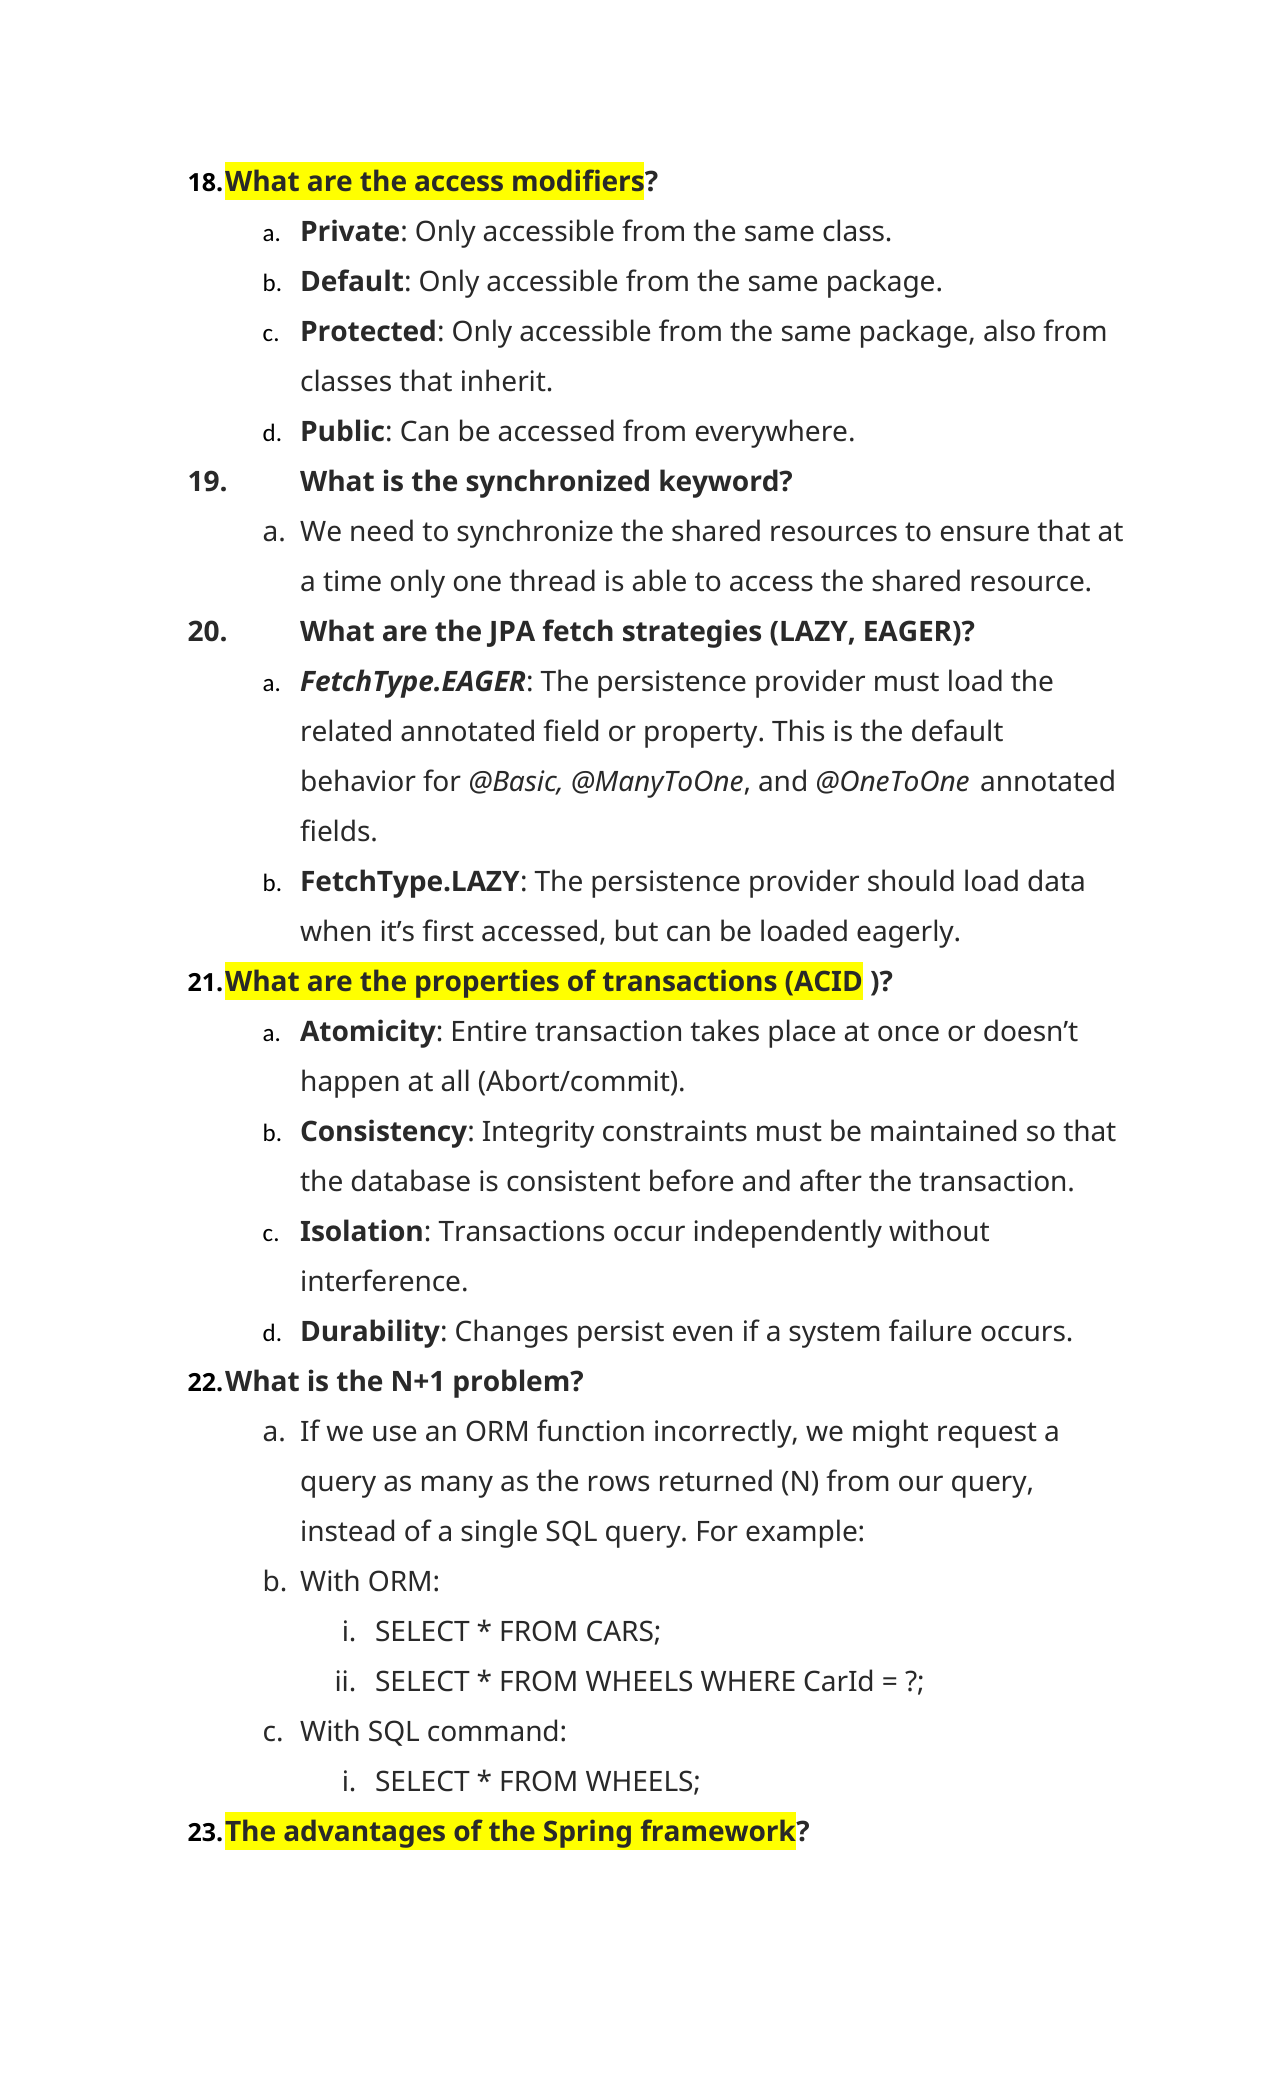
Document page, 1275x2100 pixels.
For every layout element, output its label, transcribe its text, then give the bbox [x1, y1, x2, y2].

list Isolation: Transactions occur independently without interference. [262, 1200, 1125, 1300]
list SELECT * FROM WHEELS WHERE CarId = ?; [356, 1650, 1125, 1700]
list Durability: Changes persist even if a system failure occurs. [262, 1300, 1125, 1350]
list With ORM: [262, 1550, 1125, 1600]
list Atomicity: Entire transaction takes place at once or doesn’t happen at all (Abort/commit). [262, 1000, 1125, 1100]
list SELECT * FROM WHEELS; [356, 1750, 1125, 1800]
list We need to synchronize the shared resources to ensure that at a time only one thread is able to access the shared resource. [262, 500, 1125, 600]
list Public: Can be accessed from everywhere. [262, 400, 1125, 450]
list What are the access modifiers? [187, 150, 1125, 200]
list Private: Only accessible from the same class. [262, 200, 1125, 250]
list Protected: Only accessible from the same package, also from classes that inherit. [262, 300, 1125, 400]
list SELECT * FROM CARS; [356, 1600, 1125, 1650]
list If we use an ORM function incorrectly, we might request a query as many as the rows returned (N) from our query, instead of a single SQL query. For example: [262, 1400, 1125, 1550]
list Default: Only accessible from the same package. [262, 250, 1125, 300]
list What is the synchronized keyword? [187, 450, 1125, 500]
list FetchType.EAGER: The persistence provider must load the related annotated field or property. This is the default behavior for @Basic, @ManyToOne, and @OneToOne annotated fields. [262, 650, 1125, 850]
list What is the N+1 problem? [187, 1350, 1125, 1400]
list What are the JPA fetch strategies (LAZY, EAGER)? [187, 600, 1125, 650]
list With SQL command: [262, 1700, 1125, 1750]
list Consistency: Integrity constraints must be maintained so that the database is consistent before and after the transaction. [262, 1100, 1125, 1200]
list The advantages of the Spring framework? [187, 1800, 1125, 1850]
list FetchType.LAZY: The persistence provider should load data when it’s first accessed, but can be loaded eagerly. [262, 850, 1125, 950]
list What are the properties of transactions (ACID )? [187, 950, 1125, 1000]
